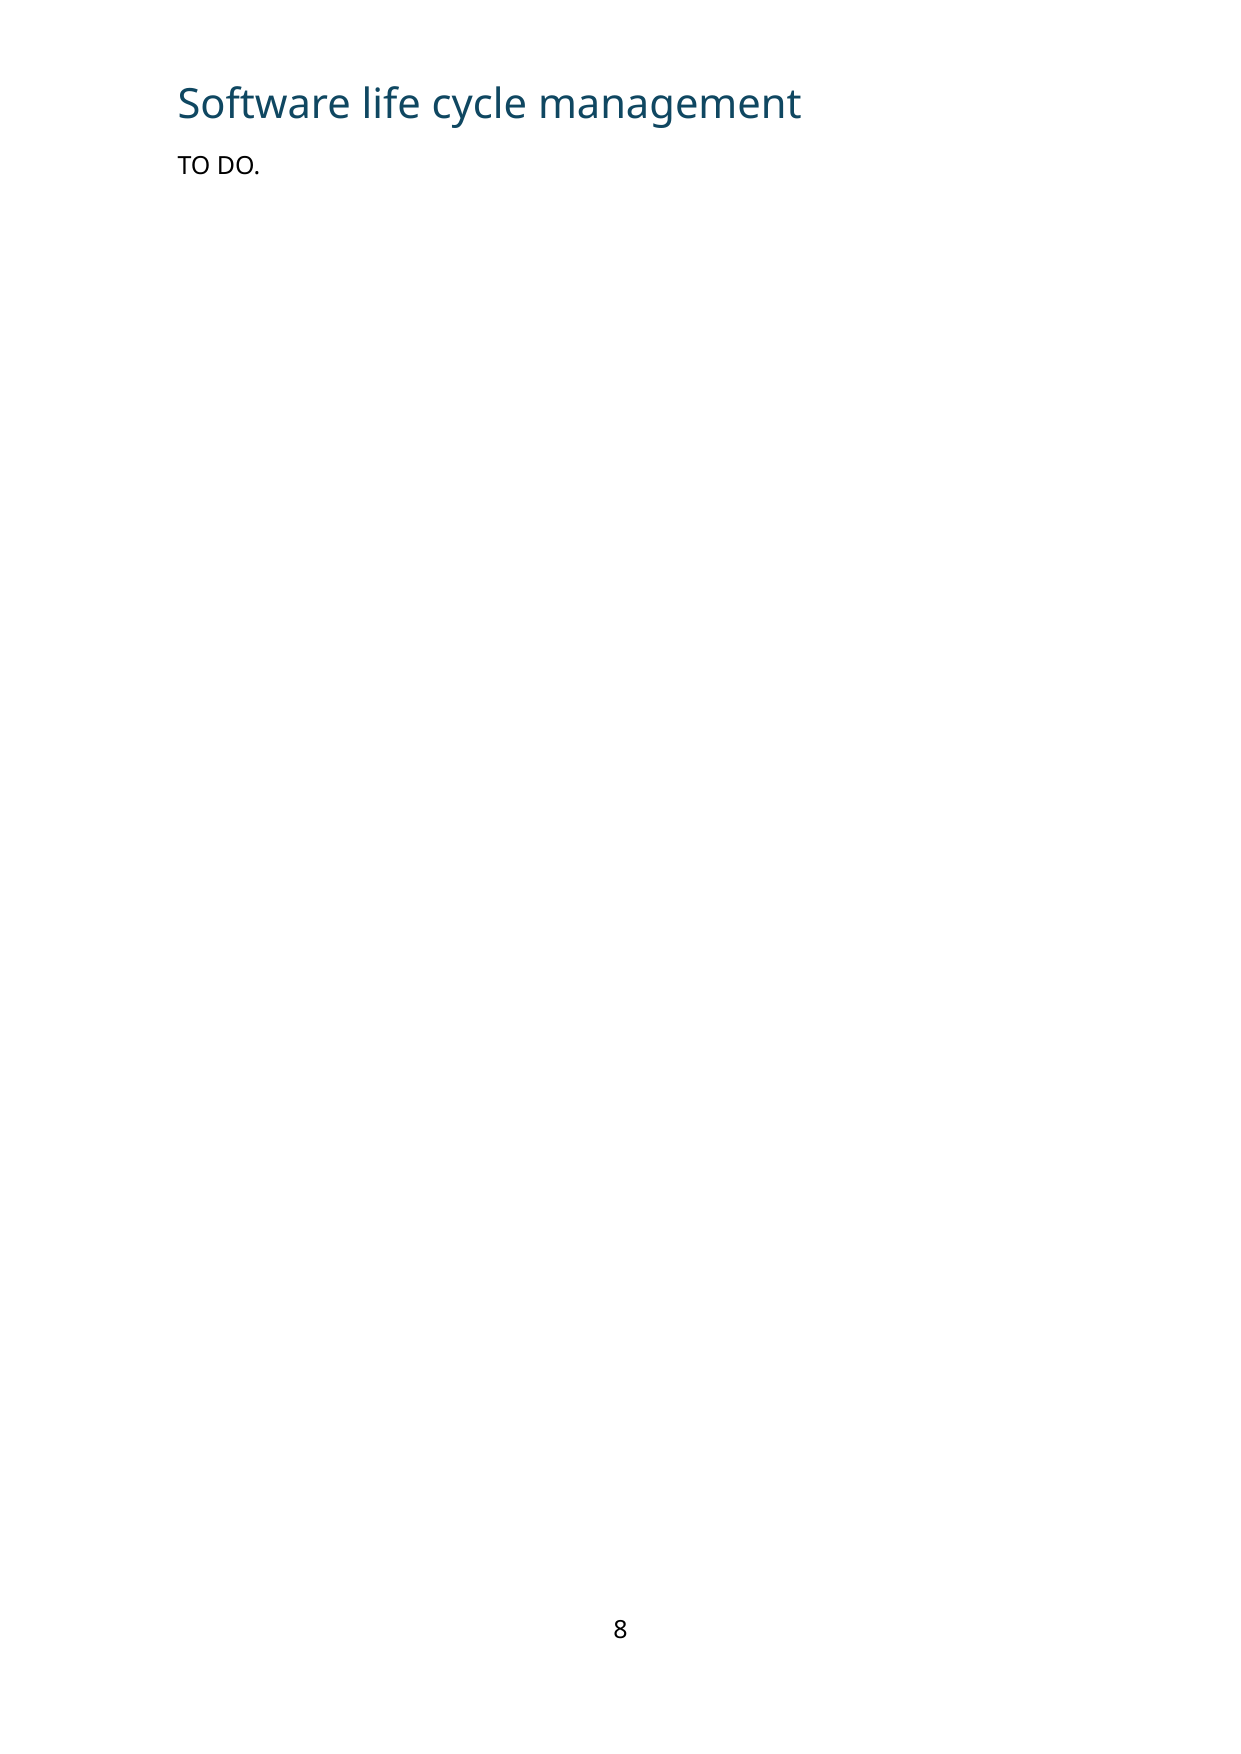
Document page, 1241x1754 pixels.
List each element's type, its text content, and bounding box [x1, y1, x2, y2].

text TO DO. [177, 147, 1063, 181]
subtitle Software life cycle management [177, 74, 1063, 131]
